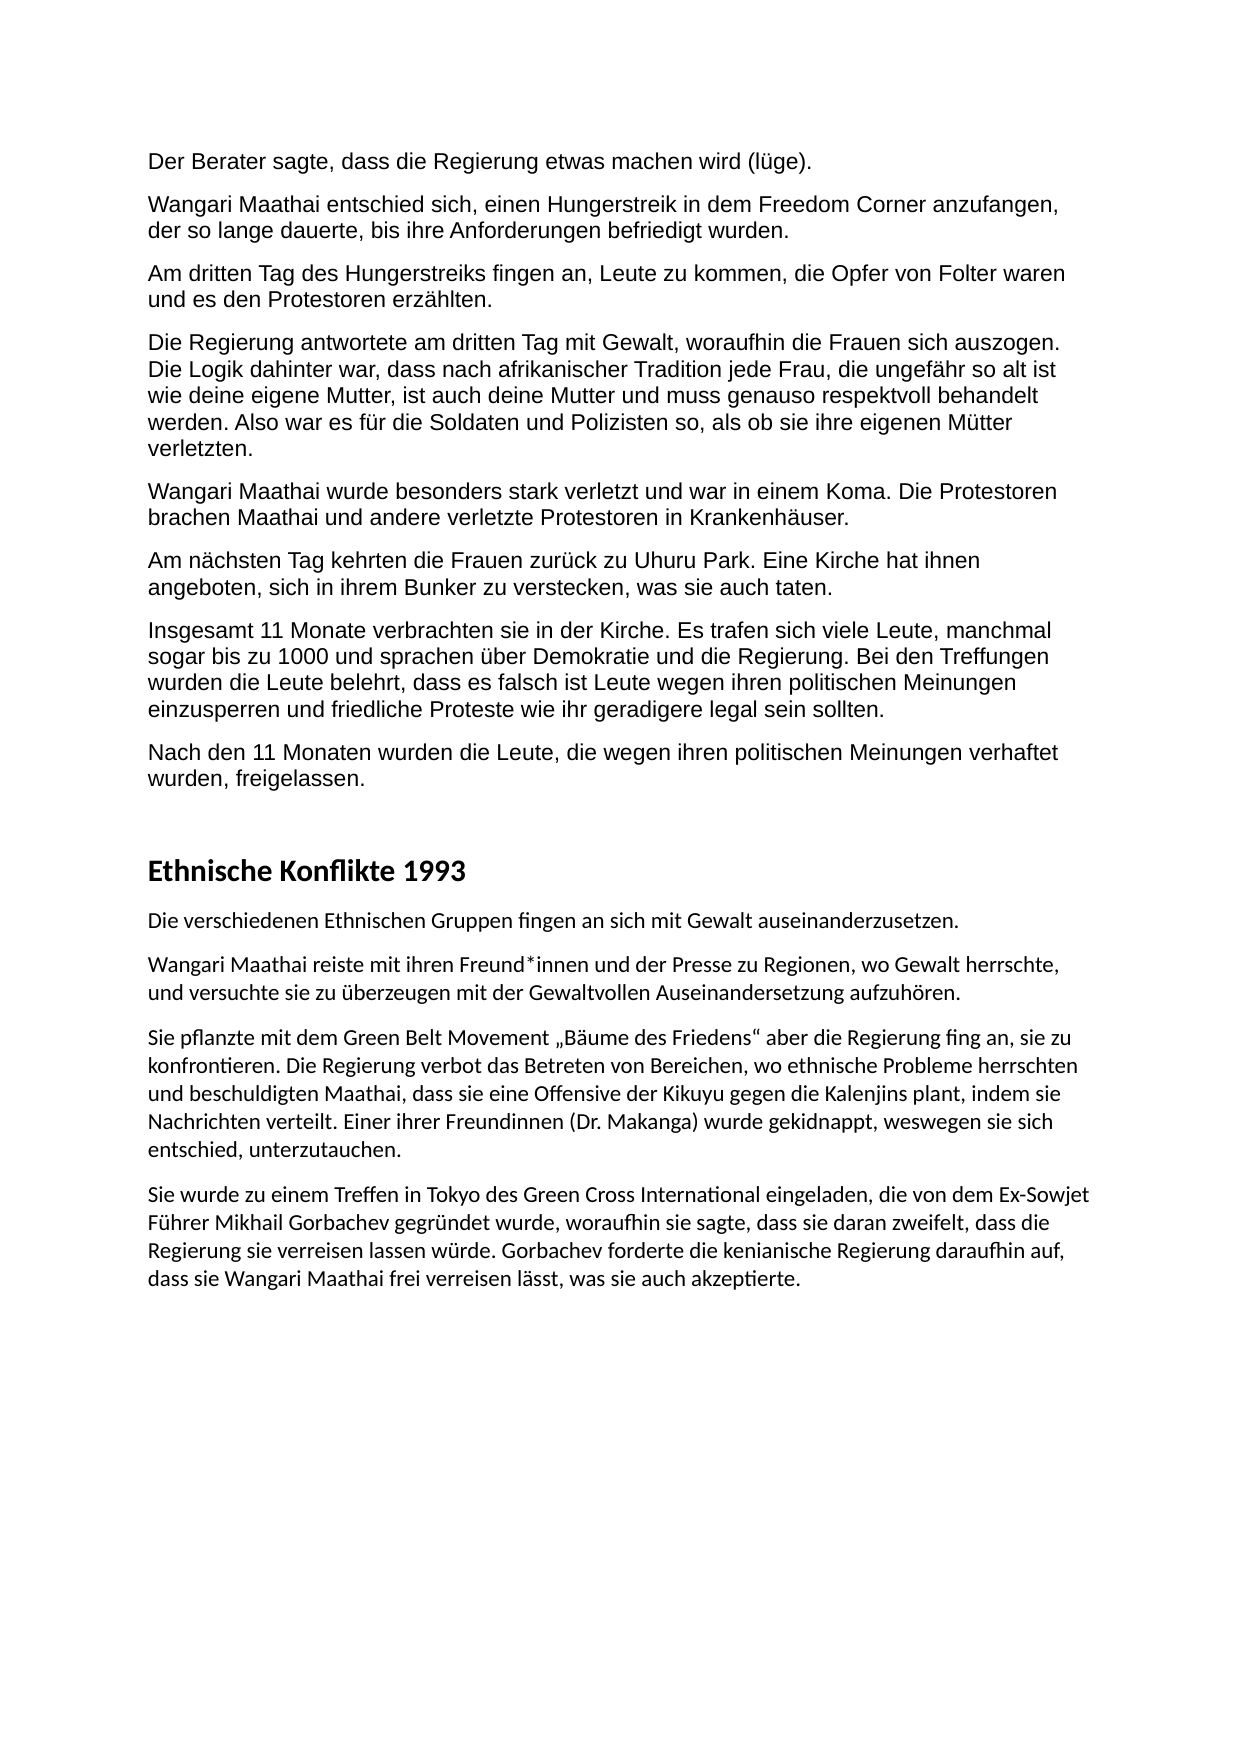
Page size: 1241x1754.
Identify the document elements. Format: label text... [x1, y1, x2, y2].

text Der Berater sagte, dass die Regierung etwas machen wird (lüge). [148, 148, 1093, 174]
text Wangari Maathai reiste mit ihren Freund*innen und der Presse zu Regionen, wo Gewalt herrschte, und versuchte sie zu überzeugen mit der Gewaltvollen Auseinandersetzung aufzuhören. [148, 951, 1093, 1007]
text Nach den 11 Monaten wurden die Leute, die wegen ihren politischen Meinungen verhaftet wurden, freigelassen. [148, 739, 1093, 791]
text Die verschiedenen Ethnischen Gruppen fingen an sich mit Gewalt auseinanderzusetzen. [148, 906, 1093, 934]
text Wangari Maathai wurde besonders stark verletzt und war in einem Koma. Die Protestoren brachen Maathai und andere verletzte Protestoren in Krankenhäuser. [148, 478, 1093, 531]
text Die Regierung antwortete am dritten Tag mit Gewalt, woraufhin die Frauen sich auszogen. Die Logik dahinter war, dass nach afrikanischer Tradition jede Frau, die ungefähr so alt ist wie deine eigene Mutter, ist auch deine Mutter und muss genauso respektvoll behandelt werden. Also war es für die Soldaten und Polizisten so, als ob sie ihre eigenen Mütter verletzten. [148, 329, 1093, 461]
text Am nächsten Tag kehrten die Frauen zurück zu Uhuru Park. Eine Kirche hat ihnen angeboten, sich in ihrem Bunker zu verstecken, was sie auch taten. [148, 547, 1093, 600]
text Insgesamt 11 Monate verbrachten sie in der Kirche. Es trafen sich viele Leute, manchmal sogar bis zu 1000 und sprachen über Demokratie und die Regierung. Bei den Treffungen wurden die Leute belehrt, dass es falsch ist Leute wegen ihren politischen Meinungen einzusperren und friedliche Proteste wie ihr geradigere legal sein sollten. [148, 617, 1093, 722]
text Sie pflanzte mit dem Green Belt Movement „Bäume des Friedens“ aber die Regierung fing an, sie zu konfrontieren. Die Regierung verbot das Betreten von Bereichen, wo ethnische Probleme herrschten und beschuldigten Maathai, dass sie eine Offensive der Kikuyu gegen die Kalenjins plant, indem sie Nachrichten verteilt. Einer ihrer Freundinnen (Dr. Makanga) wurde gekidnappt, weswegen sie sich entschied, unterzutauchen. [148, 1023, 1093, 1163]
text Wangari Maathai entschied sich, einen Hungerstreik in dem Freedom Corner anzufangen, der so lange dauerte, bis ihre Anforderungen befriedigt wurden. [148, 191, 1093, 243]
text Ethnische Konflikte 1993 [148, 851, 1093, 889]
text Sie wurde zu einem Treffen in Tokyo des Green Cross International eingeladen, die von dem Ex-Sowjet Führer Mikhail Gorbachev gegründet wurde, woraufhin sie sagte, dass sie daran zweifelt, dass die Regierung sie verreisen lassen würde. Gorbachev forderte die kenianische Regierung daraufhin auf, dass sie Wangari Maathai frei verreisen lässt, was sie auch akzeptierte. [148, 1180, 1093, 1292]
text Am dritten Tag des Hungerstreiks fingen an, Leute zu kommen, die Opfer von Folter waren und es den Protestoren erzählten. [148, 260, 1093, 313]
